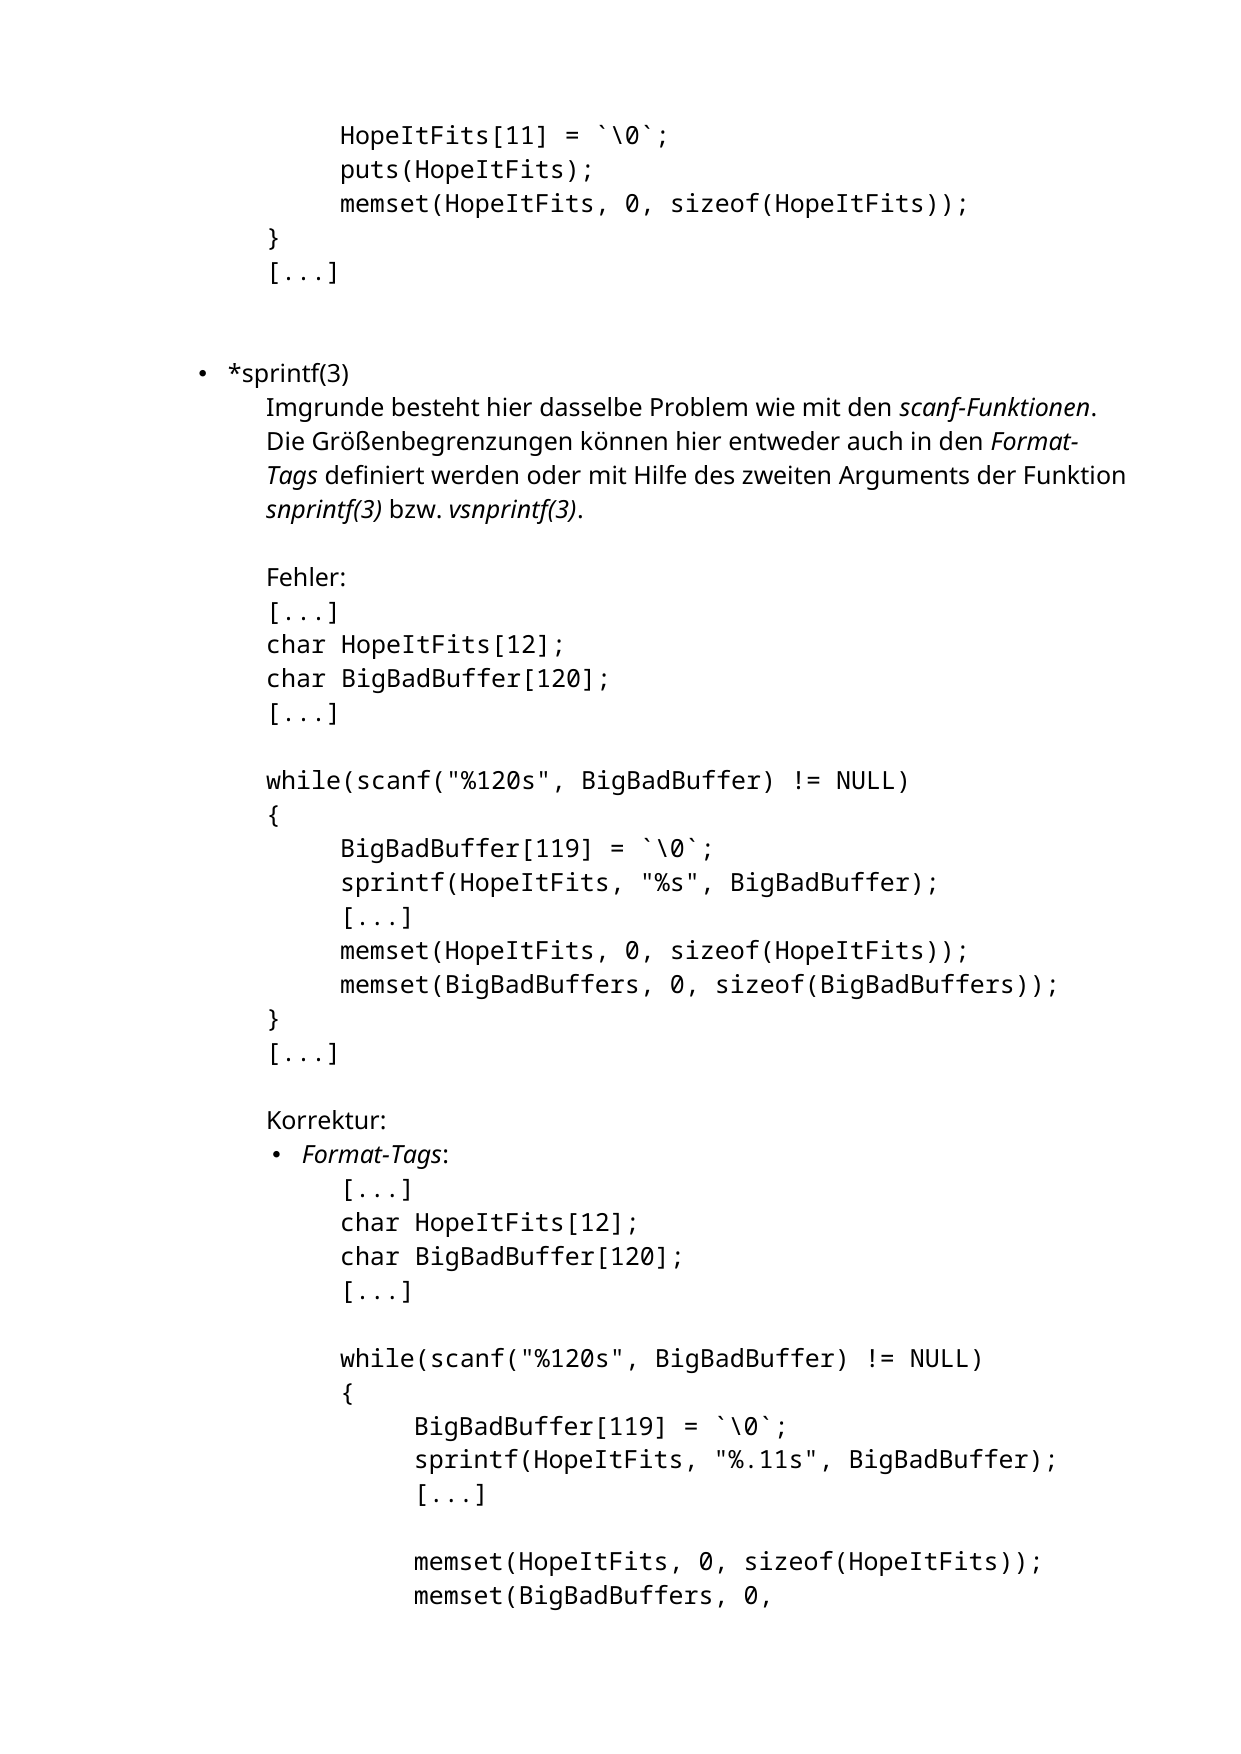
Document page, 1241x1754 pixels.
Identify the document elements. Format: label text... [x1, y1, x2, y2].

text memset(HopeItFits, 0, sizeof(HopeItFits)); [118, 1544, 1173, 1578]
text [...] [118, 1273, 1173, 1307]
text [...] [118, 1476, 1173, 1510]
list *sprintf(3) [198, 356, 1173, 390]
text char HopeItFits[12]; [118, 627, 1173, 661]
text HopeItFits[11] = `\0`; [118, 118, 1173, 152]
text } [118, 220, 1173, 254]
text Korrektur: [118, 1103, 1173, 1137]
text Tags definiert werden oder mit Hilfe des zweiten Arguments der Funktion [118, 458, 1173, 492]
text [...] [118, 899, 1173, 933]
list Format-Tags: [272, 1137, 1173, 1171]
text memset(BigBadBuffers, 0, sizeof(BigBadBuffers)); [118, 967, 1173, 1001]
text sprintf(HopeItFits, "%.11s", BigBadBuffer); [118, 1442, 1173, 1476]
text Imgrunde besteht hier dasselbe Problem wie mit den scanf-Funktionen. [118, 390, 1173, 424]
text while(scanf("%120s", BigBadBuffer) != NULL) [118, 1341, 1173, 1374]
text [...] [118, 593, 1173, 627]
text } [118, 1001, 1173, 1035]
text { [118, 1374, 1173, 1408]
text { [118, 797, 1173, 831]
text BigBadBuffer[119] = `\0`; [118, 831, 1173, 865]
text [...] [118, 1035, 1173, 1069]
text BigBadBuffer[119] = `\0`; [118, 1408, 1173, 1442]
text [...] [118, 1171, 1173, 1205]
text char HopeItFits[12]; [118, 1205, 1173, 1239]
text sprintf(HopeItFits, "%s", BigBadBuffer); [118, 865, 1173, 899]
text [...] [118, 254, 1173, 288]
text puts(HopeItFits); [118, 152, 1173, 186]
text snprintf(3) bzw. vsnprintf(3). [118, 492, 1173, 526]
text Fehler: [118, 559, 1173, 593]
text while(scanf("%120s", BigBadBuffer) != NULL) [118, 763, 1173, 797]
text memset(BigBadBuffers, 0, [118, 1578, 1173, 1612]
text memset(HopeItFits, 0, sizeof(HopeItFits)); [118, 933, 1173, 967]
text Die Größenbegrenzungen können hier entweder auch in den Format- [118, 424, 1173, 458]
text char BigBadBuffer[120]; [118, 1239, 1173, 1273]
text memset(HopeItFits, 0, sizeof(HopeItFits)); [118, 186, 1173, 220]
text char BigBadBuffer[120]; [118, 661, 1173, 695]
text [...] [118, 695, 1173, 729]
